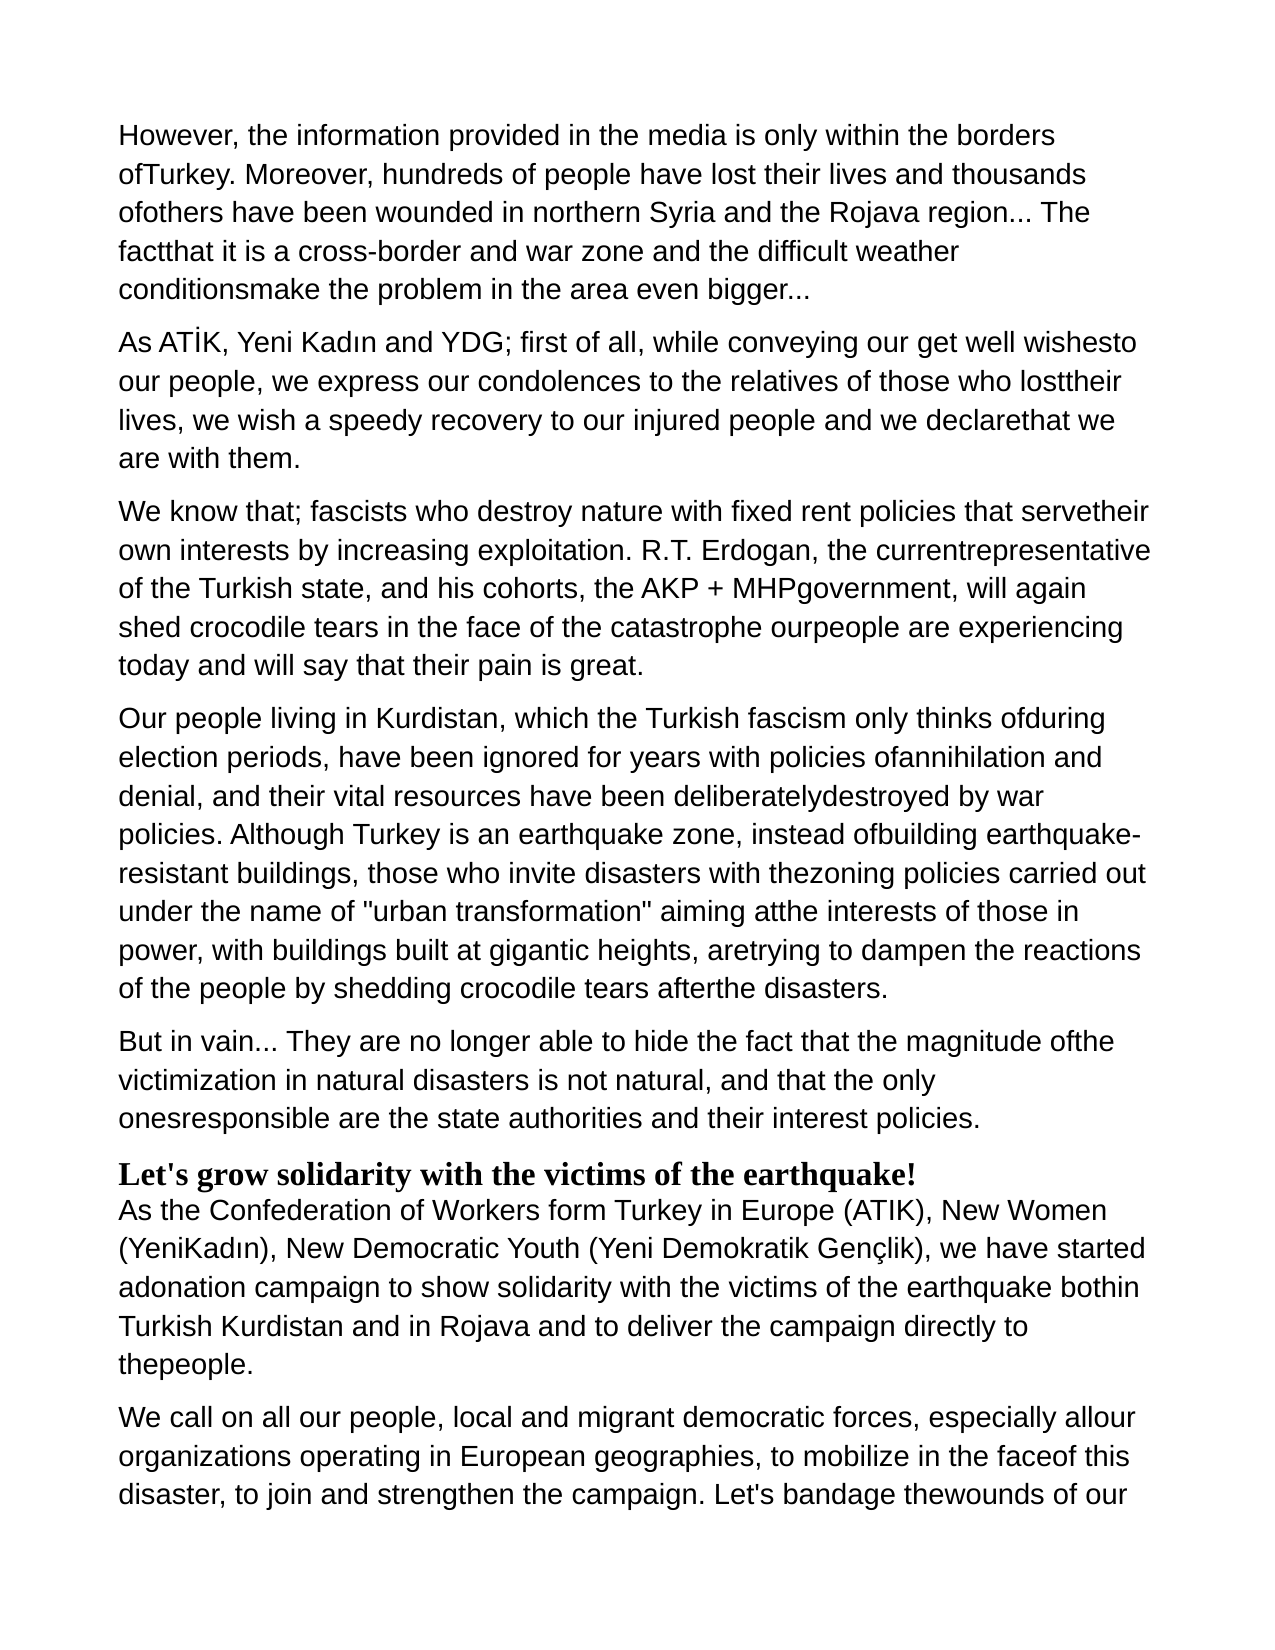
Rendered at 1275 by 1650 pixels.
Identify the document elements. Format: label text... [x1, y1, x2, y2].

text However, the information provided in the media is only within the borders ofTurkey. Moreover, hundreds of people have lost their lives and thousands ofothers have been wounded in northern Syria and the Rojava region... The factthat it is a cross-border and war zone and the difficult weather conditionsmake the problem in the area even bigger... [118, 118, 1157, 306]
text Our people living in Kurdistan, which the Turkish fascism only thinks ofduring election periods, have been ignored for years with policies ofannihilation and denial, and their vital resources have been deliberatelydestroyed by war policies. Although Turkey is an earthquake zone, instead ofbuilding earthquake-resistant buildings, those who invite disasters with thezoning policies carried out under the name of "urban transformation" aiming atthe interests of those in power, with buildings built at gigantic heights, aretrying to dampen the reactions of the people by shedding crocodile tears afterthe disasters. [118, 701, 1157, 1005]
subtitle Let's grow solidarity with the victims of the earthquake! [118, 1154, 1157, 1193]
text But in vain... They are no longer able to hide the fact that the magnitude ofthe victimization in natural disasters is not natural, and that the only onesresponsible are the state authorities and their interest policies. [118, 1024, 1157, 1135]
text We know that; fascists who destroy nature with fixed rent policies that servetheir own interests by increasing exploitation. R.T. Erdogan, the currentrepresentative of the Turkish state, and his cohorts, the AKP + MHPgovernment, will again shed crocodile tears in the face of the catastrophe ourpeople are experiencing today and will say that their pain is great. [118, 494, 1157, 682]
text As the Confederation of Workers form Turkey in Europe (ATIK), New Women (YeniKadın), New Democratic Youth (Yeni Demokratik Gençlik), we have started adonation campaign to show solidarity with the victims of the earthquake bothin Turkish Kurdistan and in Rojava and to deliver the campaign directly to thepeople. [118, 1193, 1157, 1381]
text We call on all our people, local and migrant democratic forces, especially allour organizations operating in European geographies, to mobilize in the faceof this disaster, to join and strengthen the campaign. Let's bandage thewounds of our [118, 1400, 1157, 1511]
text As ATİK, Yeni Kadın and YDG; first of all, while conveying our get well wishesto our people, we express our condolences to the relatives of those who losttheir lives, we wish a speedy recovery to our injured people and we declarethat we are with them. [118, 325, 1157, 474]
